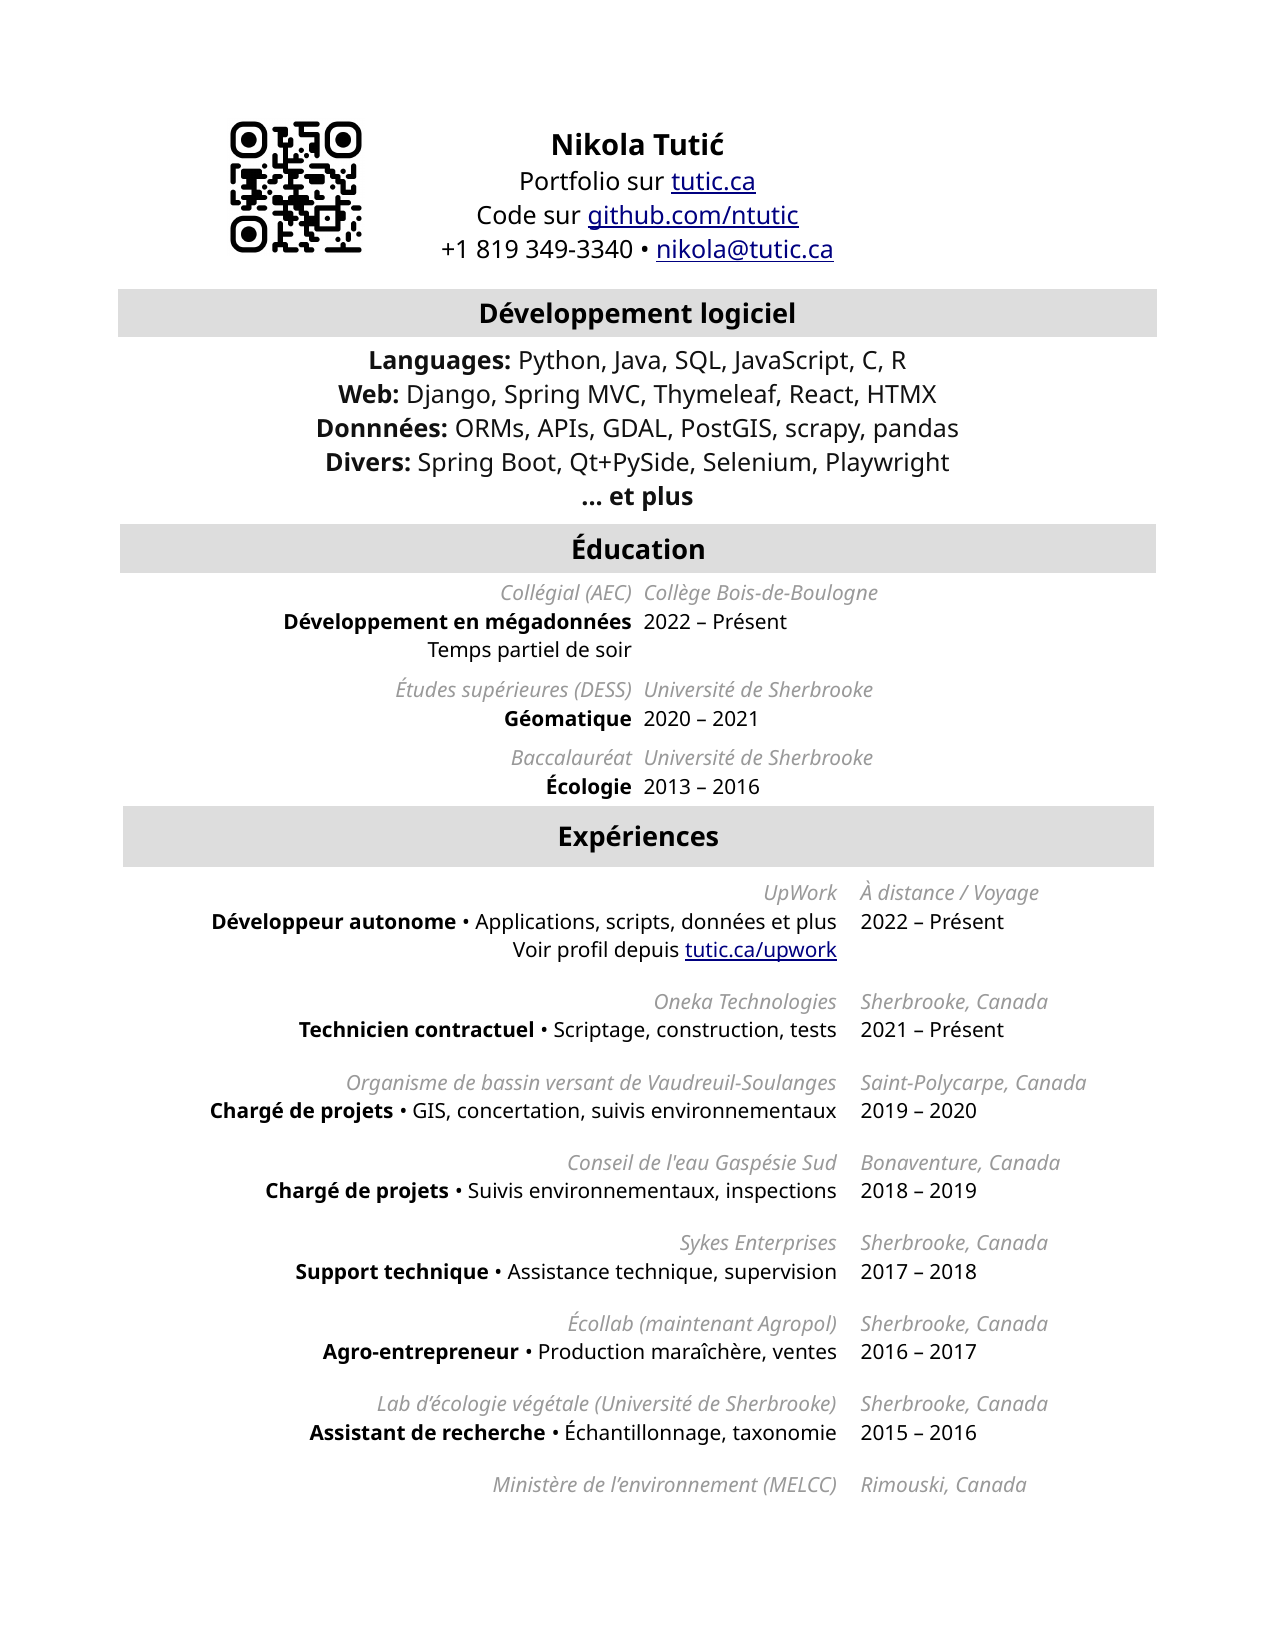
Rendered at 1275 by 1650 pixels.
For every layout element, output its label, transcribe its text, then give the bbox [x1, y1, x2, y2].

table_cell Sherbrooke, Canada 2021 – Présent [849, 975, 1243, 1056]
table_header [1154, 806, 1243, 867]
table_cell Études supérieures (DESS) Géomatique [120, 670, 637, 738]
table_cell Sherbrooke, Canada 2015 – 2016 [849, 1378, 1243, 1458]
picture [227, 118, 365, 256]
table_cell À distance / Voyage 2022 – Présent [849, 867, 1243, 975]
table_cell Ministère de l’environnement (MELCC) [51, 1458, 849, 1510]
table_cell Baccalauréat Écologie [120, 738, 637, 806]
table_cell Oneka Technologies Technicien contractuel • Scriptage, construction, tests [51, 975, 849, 1056]
table_cell UpWork Développeur autonome • Applications, scripts, données et plus Voir profil depuis tutic.ca/upwork [51, 867, 849, 975]
table_header Éducation [120, 524, 1156, 573]
table_cell Université de Sherbrooke 2013 – 2016 [638, 738, 1156, 806]
table_header Développement logiciel [118, 289, 1157, 337]
table_cell Collège Bois-de-Boulogne 2022 – Présent [638, 573, 1156, 669]
table_cell Sherbrooke, Canada 2016 – 2017 [849, 1297, 1243, 1377]
table_header Nikola Tutić Portfolio sur tutic.ca Code sur github.com/ntutic +1 819 349-3340 • nikola@tutic.ca [118, 118, 1157, 271]
table_cell Écollab (maintenant Agropol) Agro-entrepreneur • Production maraîchère, ventes [51, 1297, 849, 1377]
table_cell Université de Sherbrooke 2020 – 2021 [638, 670, 1156, 738]
table_cell Conseil de l'eau Gaspésie Sud Chargé de projets • Suivis environnementaux, inspections [51, 1136, 849, 1217]
table_cell Sykes Enterprises Support technique • Assistance technique, supervision [51, 1217, 849, 1297]
table_header [51, 806, 122, 867]
table_cell Lab d’écologie végétale (Université de Sherbrooke) Assistant de recherche • Échantillonnage, taxonomie [51, 1378, 849, 1458]
table_cell Bonaventure, Canada 2018 – 2019 [849, 1136, 1243, 1217]
table_cell Sherbrooke, Canada 2017 – 2018 [849, 1217, 1243, 1297]
table_cell Saint-Polycarpe, Canada 2019 – 2020 [849, 1056, 1243, 1136]
table_cell Languages: Python, Java, SQL, JavaScript, C, R Web: Django, Spring MVC, Thymeleaf, React, HTMX Donnnées: ORMs, APIs, GDAL, PostGIS, scrapy, pandas Divers: Spring Boot, Qt+PySide, Selenium, Playwright ... et plus [118, 337, 1157, 519]
table_cell Collégial (AEC) Développement en mégadonnées Temps partiel de soir [120, 573, 637, 669]
table_cell Rimouski, Canada [849, 1458, 1243, 1510]
table_header Expériences [123, 806, 1154, 867]
table_cell Organisme de bassin versant de Vaudreuil-Soulanges Chargé de projets • GIS, concertation, suivis environnementaux [51, 1056, 849, 1136]
